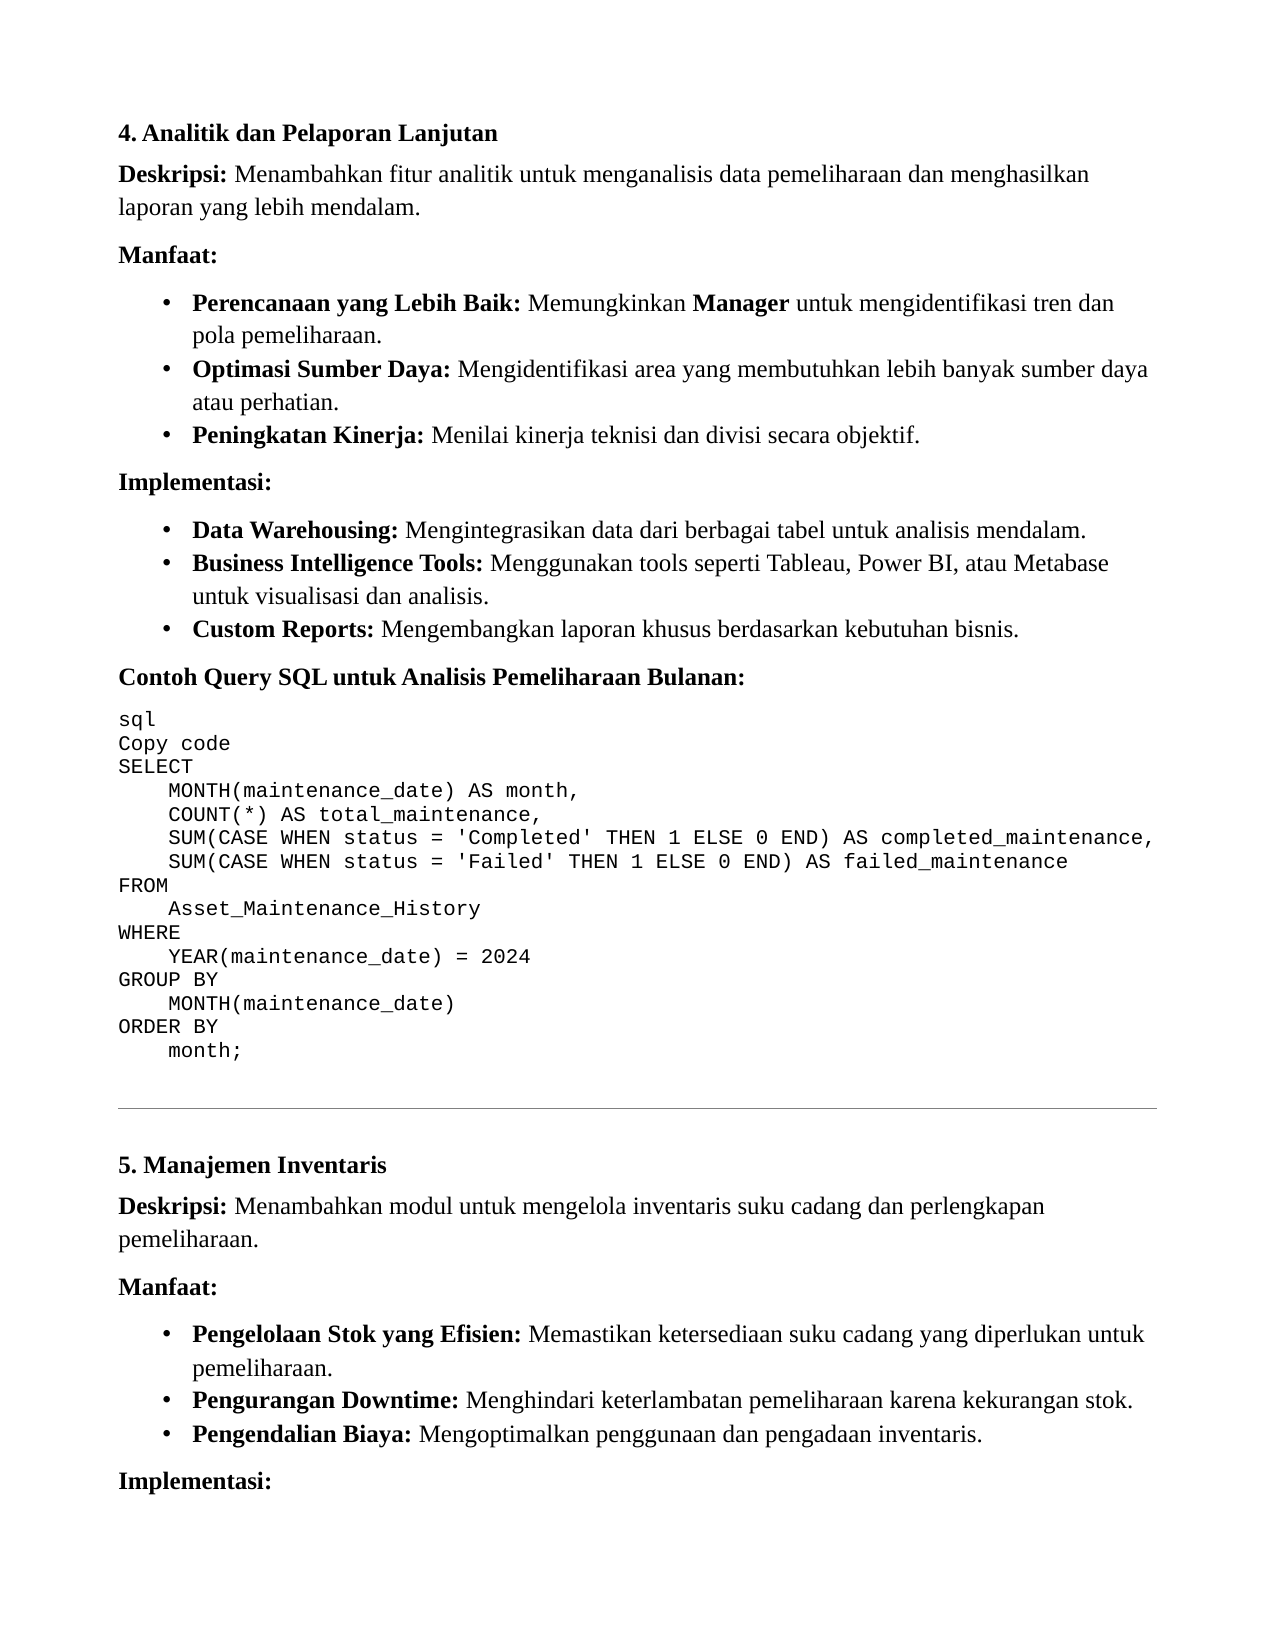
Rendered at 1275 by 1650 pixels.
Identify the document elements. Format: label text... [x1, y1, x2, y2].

text Manfaat: [118, 240, 1157, 269]
text Contoh Query SQL untuk Analisis Pemeliharaan Bulanan: [118, 662, 1157, 690]
list Pengendalian Biaya: Mengoptimalkan penggunaan dan pengadaan inventaris. [162, 1419, 1157, 1447]
text FROM [118, 875, 1157, 898]
text Implementasi: [118, 1466, 1157, 1495]
list Pengurangan Downtime: Menghindari keterlambatan pemeliharaan karena kekurangan stok. [162, 1386, 1157, 1414]
text Deskripsi: Menambahkan fitur analitik untuk menganalisis data pemeliharaan dan menghasilkan laporan yang lebih mendalam. [118, 159, 1157, 221]
text MONTH(maintenance_date) AS month, [118, 780, 1157, 804]
text Manfaat: [118, 1272, 1157, 1301]
text MONTH(maintenance_date) [118, 993, 1157, 1017]
list Peningkatan Kinerja: Menilai kinerja teknisi dan divisi secara objektif. [162, 420, 1157, 448]
subtitle 5. Manajemen Inventaris [118, 1150, 1157, 1179]
list Perencanaan yang Lebih Baik: Memungkinkan Manager untuk mengidentifikasi tren dan pola pemeliharaan. [162, 288, 1157, 349]
text Deskripsi: Menambahkan modul untuk mengelola inventaris suku cadang dan perlengkapan pemeliharaan. [118, 1191, 1157, 1253]
text GROUP BY [118, 969, 1157, 993]
text Implementasi: [118, 467, 1157, 496]
text SELECT [118, 756, 1157, 780]
text SUM(CASE WHEN status = 'Failed' THEN 1 ELSE 0 END) AS failed_maintenance [118, 851, 1157, 875]
list Optimasi Sumber Daya: Mengidentifikasi area yang membutuhkan lebih banyak sumber daya atau perhatian. [162, 354, 1157, 415]
text COUNT(*) AS total_maintenance, [118, 804, 1157, 827]
list Business Intelligence Tools: Menggunakan tools seperti Tableau, Power BI, atau Metabase untuk visualisasi dan analisis. [162, 548, 1157, 610]
text Copy code [118, 733, 1157, 756]
text month; [118, 1040, 1157, 1064]
text ORDER BY [118, 1017, 1157, 1040]
list Pengelolaan Stok yang Efisien: Memastikan ketersediaan suku cadang yang diperlukan untuk pemeliharaan. [162, 1319, 1157, 1381]
list Data Warehousing: Mengintegrasikan data dari berbagai tabel untuk analisis mendalam. [162, 515, 1157, 544]
text sql [118, 709, 1157, 733]
text Asset_Maintenance_History [118, 898, 1157, 922]
text YEAR(maintenance_date) = 2024 [118, 946, 1157, 969]
list Custom Reports: Mengembangkan laporan khusus berdasarkan kebutuhan bisnis. [162, 614, 1157, 643]
text SUM(CASE WHEN status = 'Completed' THEN 1 ELSE 0 END) AS completed_maintenance, [118, 827, 1157, 851]
subtitle 4. Analitik dan Pelaporan Lanjutan [118, 118, 1157, 147]
text WHERE [118, 922, 1157, 946]
